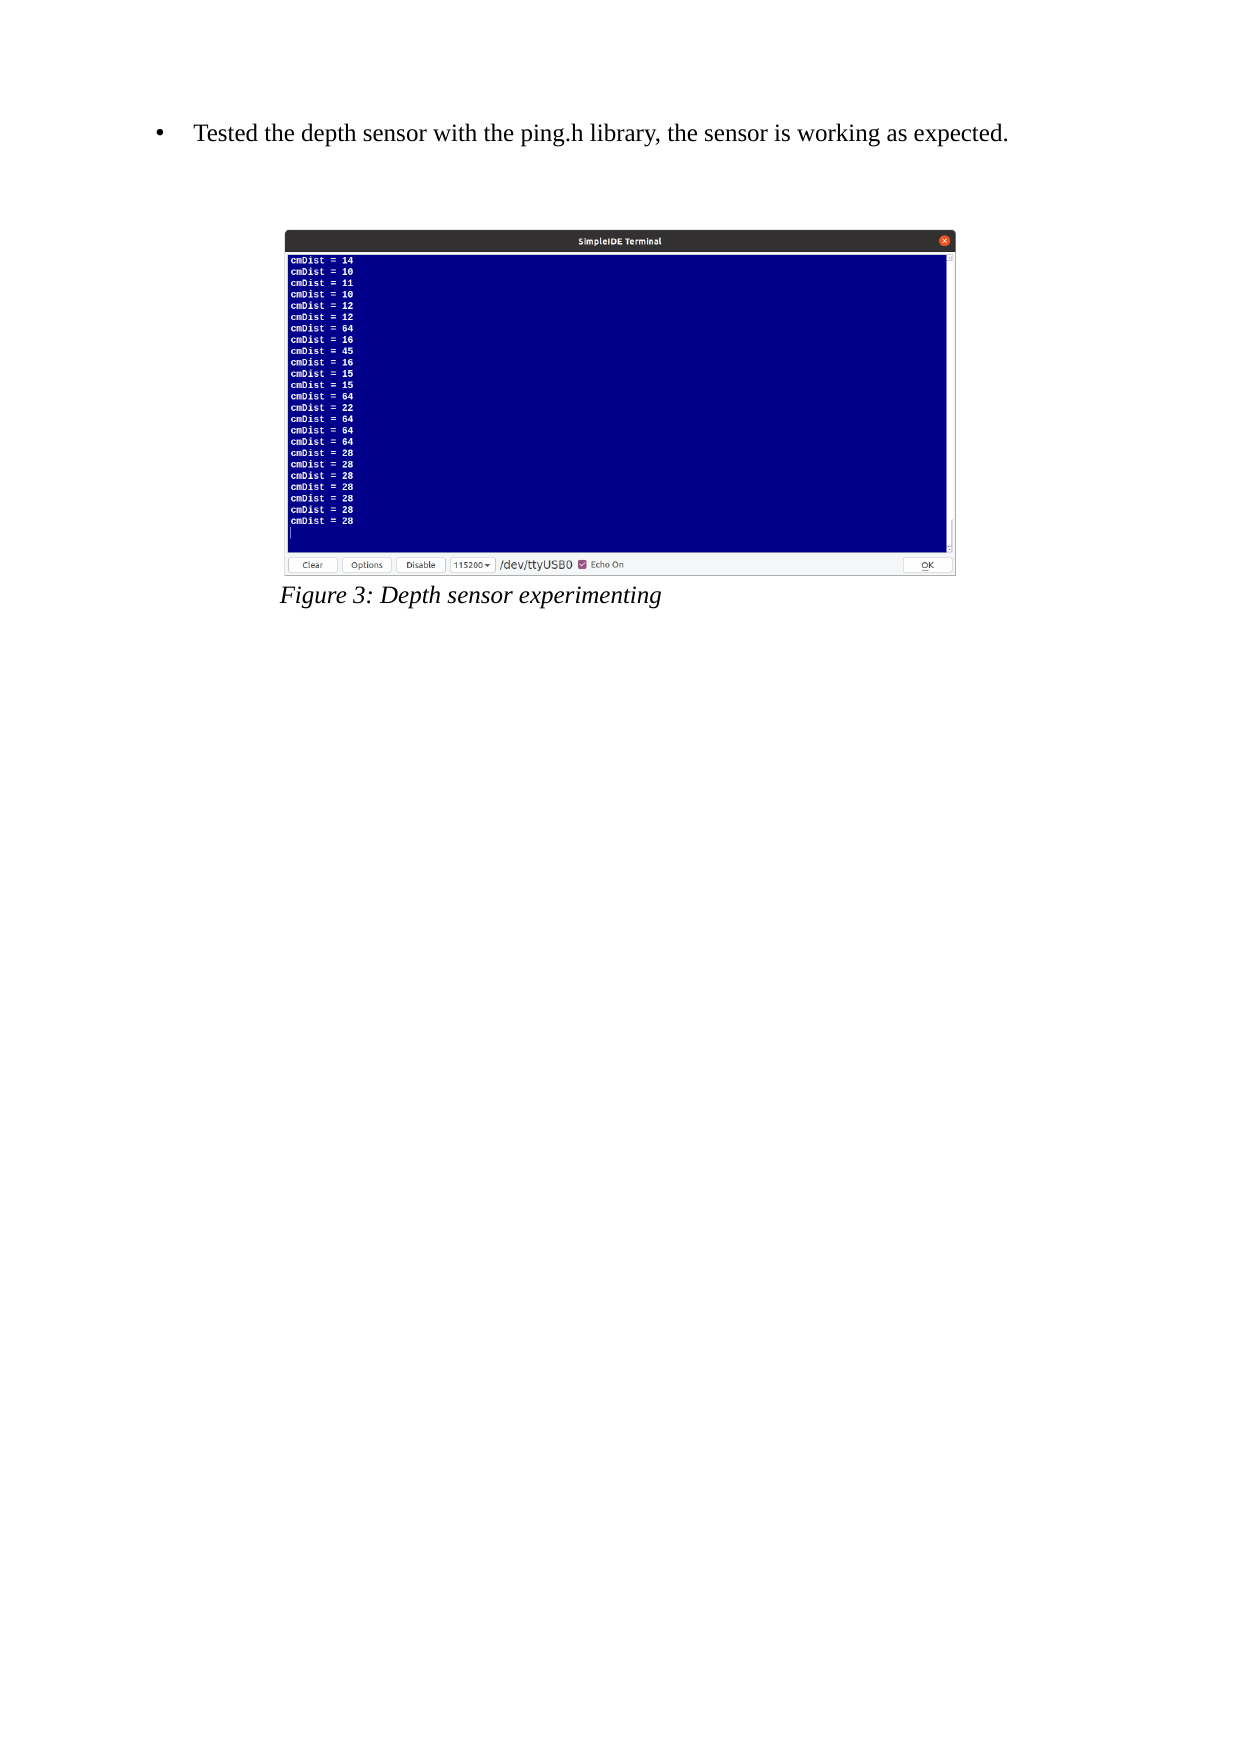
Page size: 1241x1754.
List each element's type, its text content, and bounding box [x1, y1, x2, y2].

picture [279, 225, 961, 581]
text Figure 3: Depth sensor experimenting [279, 581, 961, 609]
list Tested the depth sensor with the ping.h library, the sensor is working as expected. [156, 118, 1122, 147]
